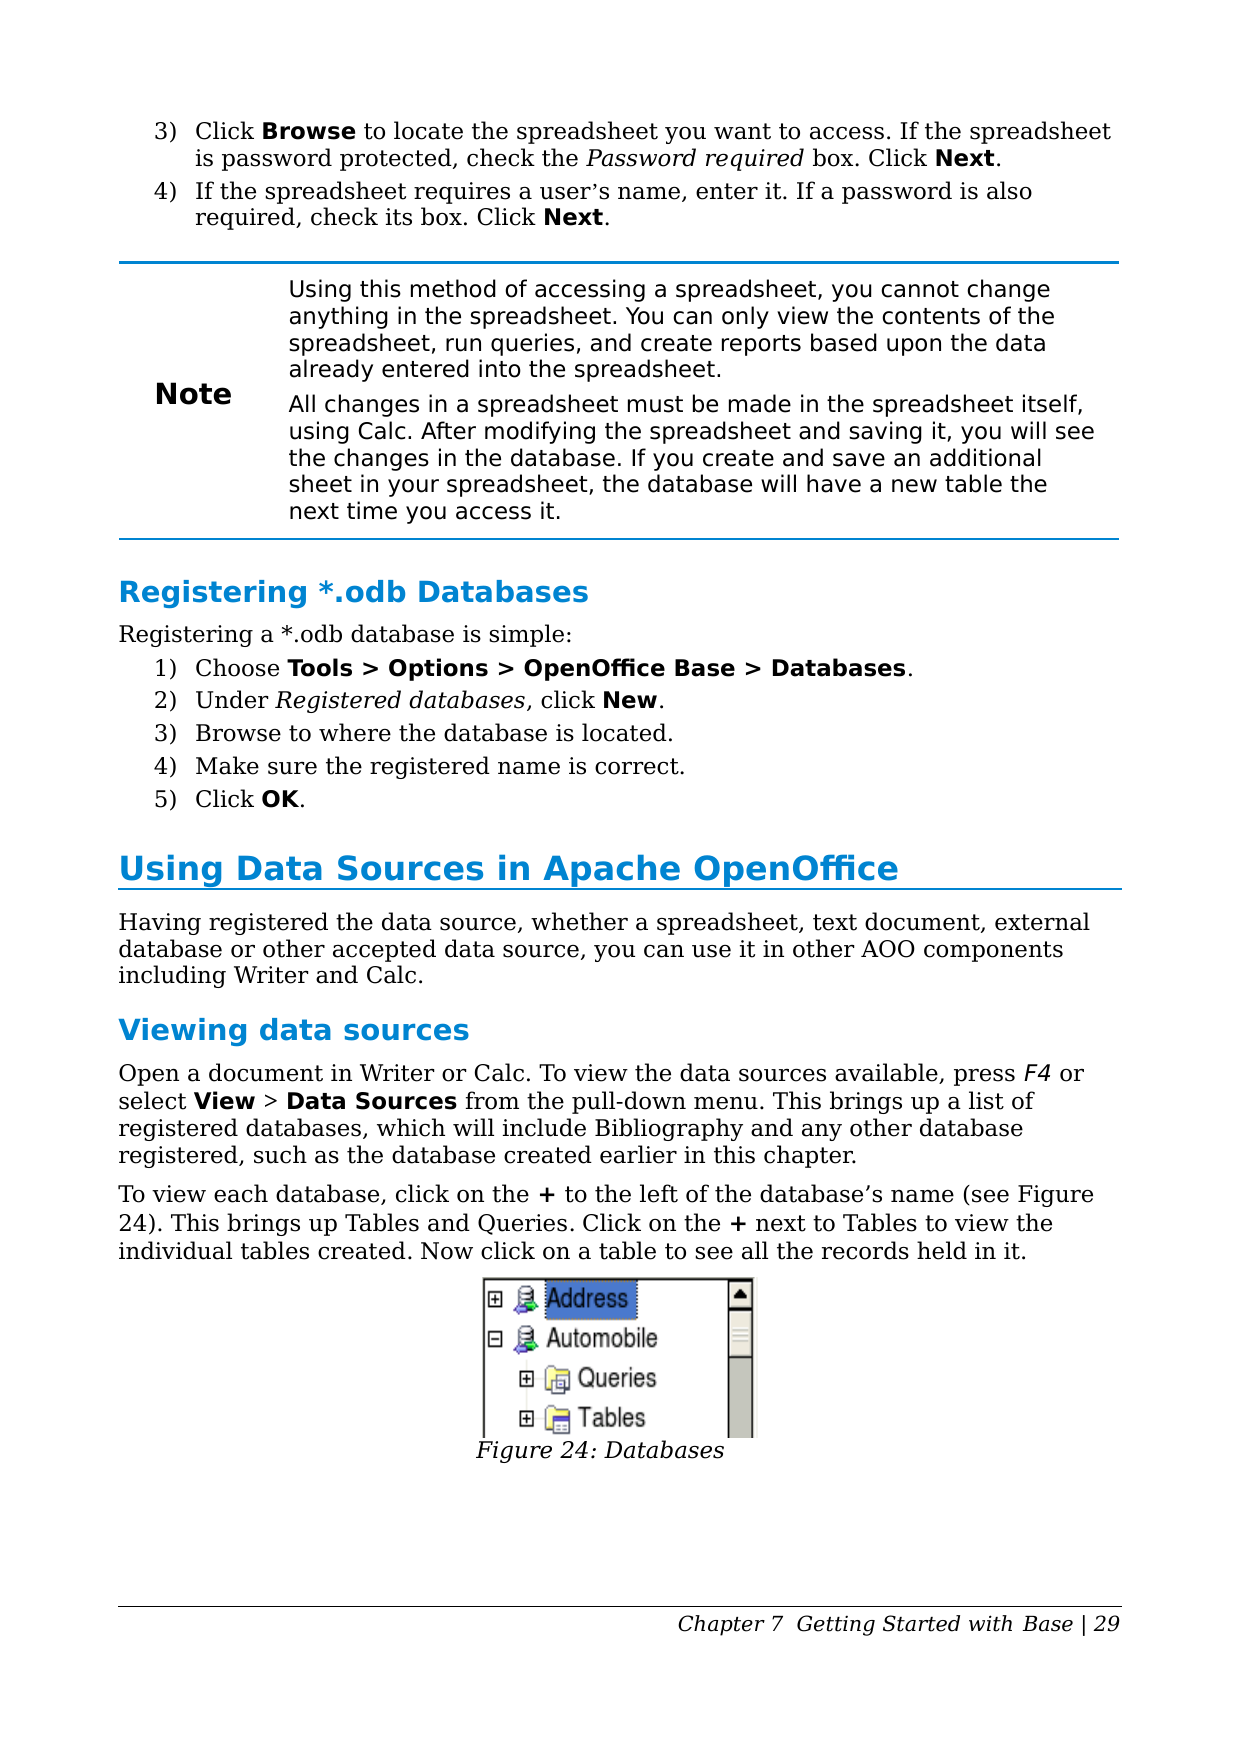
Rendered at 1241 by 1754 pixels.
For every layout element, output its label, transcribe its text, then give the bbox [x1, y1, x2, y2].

text Figure 24: Databases [476, 1278, 764, 1464]
text To view each database, click on the + to the left of the database’s name (see Figure 24). This brings up Tables and Queries. Click on the + next to Tables to view the individual tables created. Now click on a table to see all the records held in it. [118, 1181, 1122, 1265]
subtitle Viewing data sources [118, 1013, 1122, 1047]
list Click OK. [177, 786, 1122, 813]
table_header Note [119, 264, 267, 538]
list Under Registered databases, click New. [177, 688, 1122, 714]
list Browse to where the database is located. [177, 721, 1122, 747]
list Registering a *.odb database is simple: [118, 622, 1122, 648]
subtitle Registering *.odb Databases [118, 575, 1122, 609]
list Choose Tools > Options > OpenOffice Base > Databases. [177, 655, 1122, 681]
table_header Using this method of accessing a spreadsheet, you cannot change anything in the spreadsheet. You can only view the contents of the spreadsheet, run queries, and create reports based upon the data already entered into the spreadsheet. All changes in a spreadsheet must be made in the spreadsheet itself, using Calc. After modifying the spreadsheet and saving it, you will see the changes in the database. If you create and save an additional sheet in your spreadsheet, the database will have a new table the next time you access it. [267, 264, 1119, 538]
list Make sure the registered name is correct. [177, 753, 1122, 780]
text Open a document in Writer or Calc. To view the data sources available, press F4 or select View > Data Sources from the pull-down menu. This brings up a list of registered databases, which will include Bibliography and any other database registered, such as the database created earlier in this chapter. [118, 1060, 1122, 1168]
subtitle Using Data Sources in Apache OpenOffice [118, 849, 1122, 888]
list Click Browse to locate the spreadsheet you want to access. If the spreadsheet is password protected, check the Password required box. Click Next. [177, 118, 1122, 171]
picture [482, 1277, 758, 1438]
list If the spreadsheet requires a user’s name, enter it. If a password is also required, check its box. Click Next. [177, 178, 1122, 231]
text Having registered the data source, whether a spreadsheet, text document, external database or other accepted data source, you can use it in other AOO components including Writer and Calc. [118, 909, 1122, 989]
